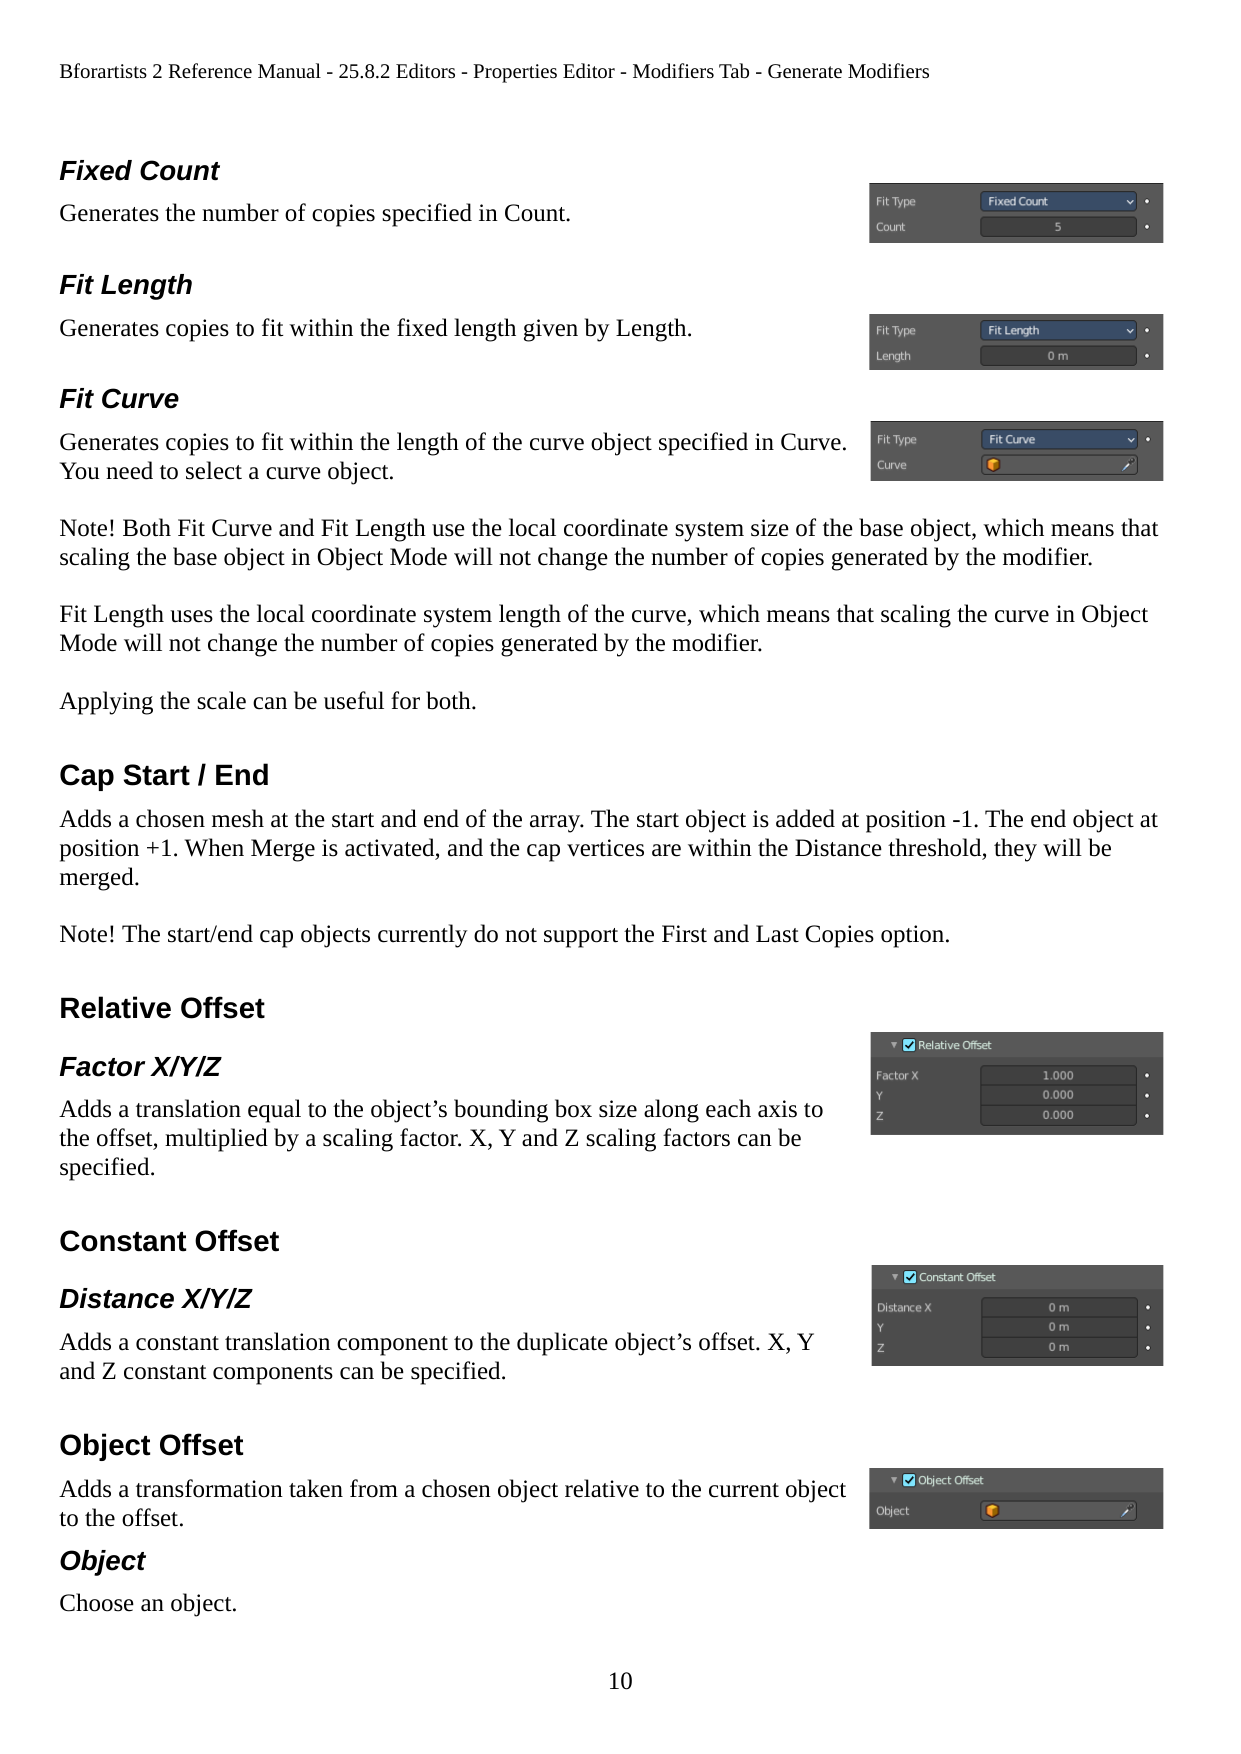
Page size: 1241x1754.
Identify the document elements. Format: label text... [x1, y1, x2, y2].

text Generates copies to fit within the length of the curve object specified in Curve. You need to select a curve object. [59, 427, 1181, 484]
text Fit Length uses the local coordinate system length of the curve, which means that scaling the curve in Object Mode will not change the number of copies generated by the modifier. [59, 599, 1181, 657]
text Adds a translation equal to the object’s bounding box size along each axis to the offset, multiplied by a scaling factor. X, Y and Z scaling factors can be specified. [59, 1094, 1181, 1181]
text Note! The start/end cap objects currently do not support the First and Last Copies option. [59, 919, 1181, 948]
text Generates copies to fit within the fixed length given by Length. [59, 313, 1181, 341]
text Adds a transformation taken from a chosen object relative to the current object to the offset. [59, 1474, 1181, 1532]
subtitle Distance X/Y/Z [59, 1283, 871, 1314]
picture [869, 314, 1164, 370]
picture [869, 1468, 1164, 1529]
text Generates the number of copies specified in Count. [59, 198, 869, 227]
subtitle [1164, 1050, 1181, 1082]
subtitle Object Offset [59, 1428, 1181, 1462]
subtitle Factor X/Y/Z [59, 1050, 870, 1082]
subtitle Relative Offset [59, 991, 1181, 1025]
subtitle Fixed Count [59, 154, 1181, 186]
subtitle Fit Length [59, 268, 1181, 300]
picture [870, 421, 1164, 481]
subtitle Cap Start / End [59, 758, 1181, 792]
text Note! Both Fit Curve and Fit Length use the local coordinate system size of the base object, which means that scaling the base object in Object Mode will not change the number of copies generated by the modifier. [59, 513, 1181, 571]
text Adds a constant translation component to the duplicate object’s offset. X, Y and Z constant components can be specified. [59, 1327, 1181, 1384]
text Adds a chosen mesh at the start and end of the array. The start object is added at position -1. The end object at position +1. When Merge is activated, and the cap vertices are within the Distance threshold, they will be merged. [59, 804, 1181, 890]
text Applying the scale can be useful for both. [59, 686, 1181, 714]
text Choose an object. [59, 1588, 1181, 1617]
subtitle [1164, 1283, 1181, 1314]
picture [870, 1032, 1164, 1135]
picture [871, 1265, 1164, 1366]
picture [869, 183, 1164, 243]
subtitle Constant Offset [59, 1224, 1181, 1258]
subtitle Object [59, 1544, 1181, 1576]
subtitle Fit Curve [59, 383, 1181, 414]
